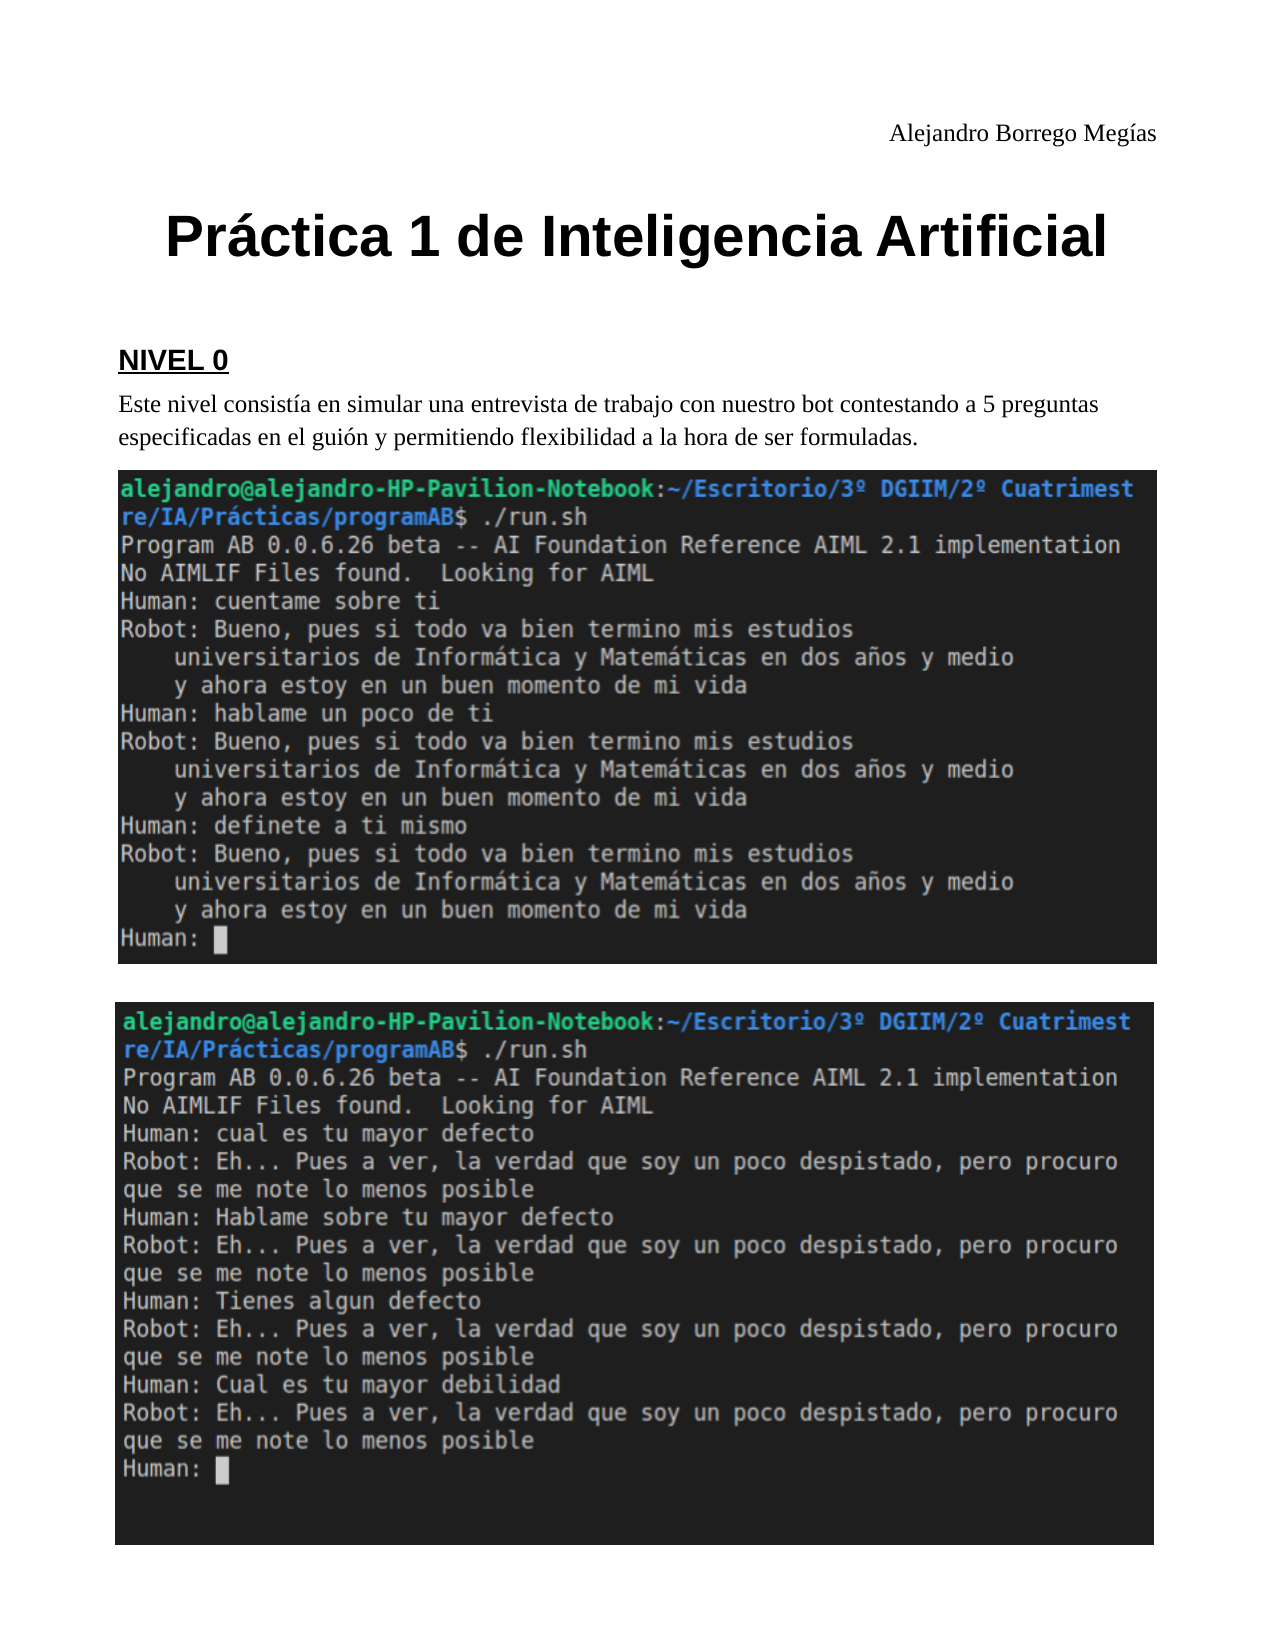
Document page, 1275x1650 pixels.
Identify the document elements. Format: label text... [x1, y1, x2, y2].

picture [118, 470, 1157, 964]
subtitle NIVEL 0 [118, 343, 1157, 377]
title Práctica 1 de Inteligencia Artificial [118, 201, 1157, 268]
text Este nivel consistía en simular una entrevista de trabajo con nuestro bot contestando a 5 preguntas especificadas en el guión y permitiendo flexibilidad a la hora de ser formuladas. [118, 389, 1157, 451]
picture [115, 1002, 1154, 1545]
